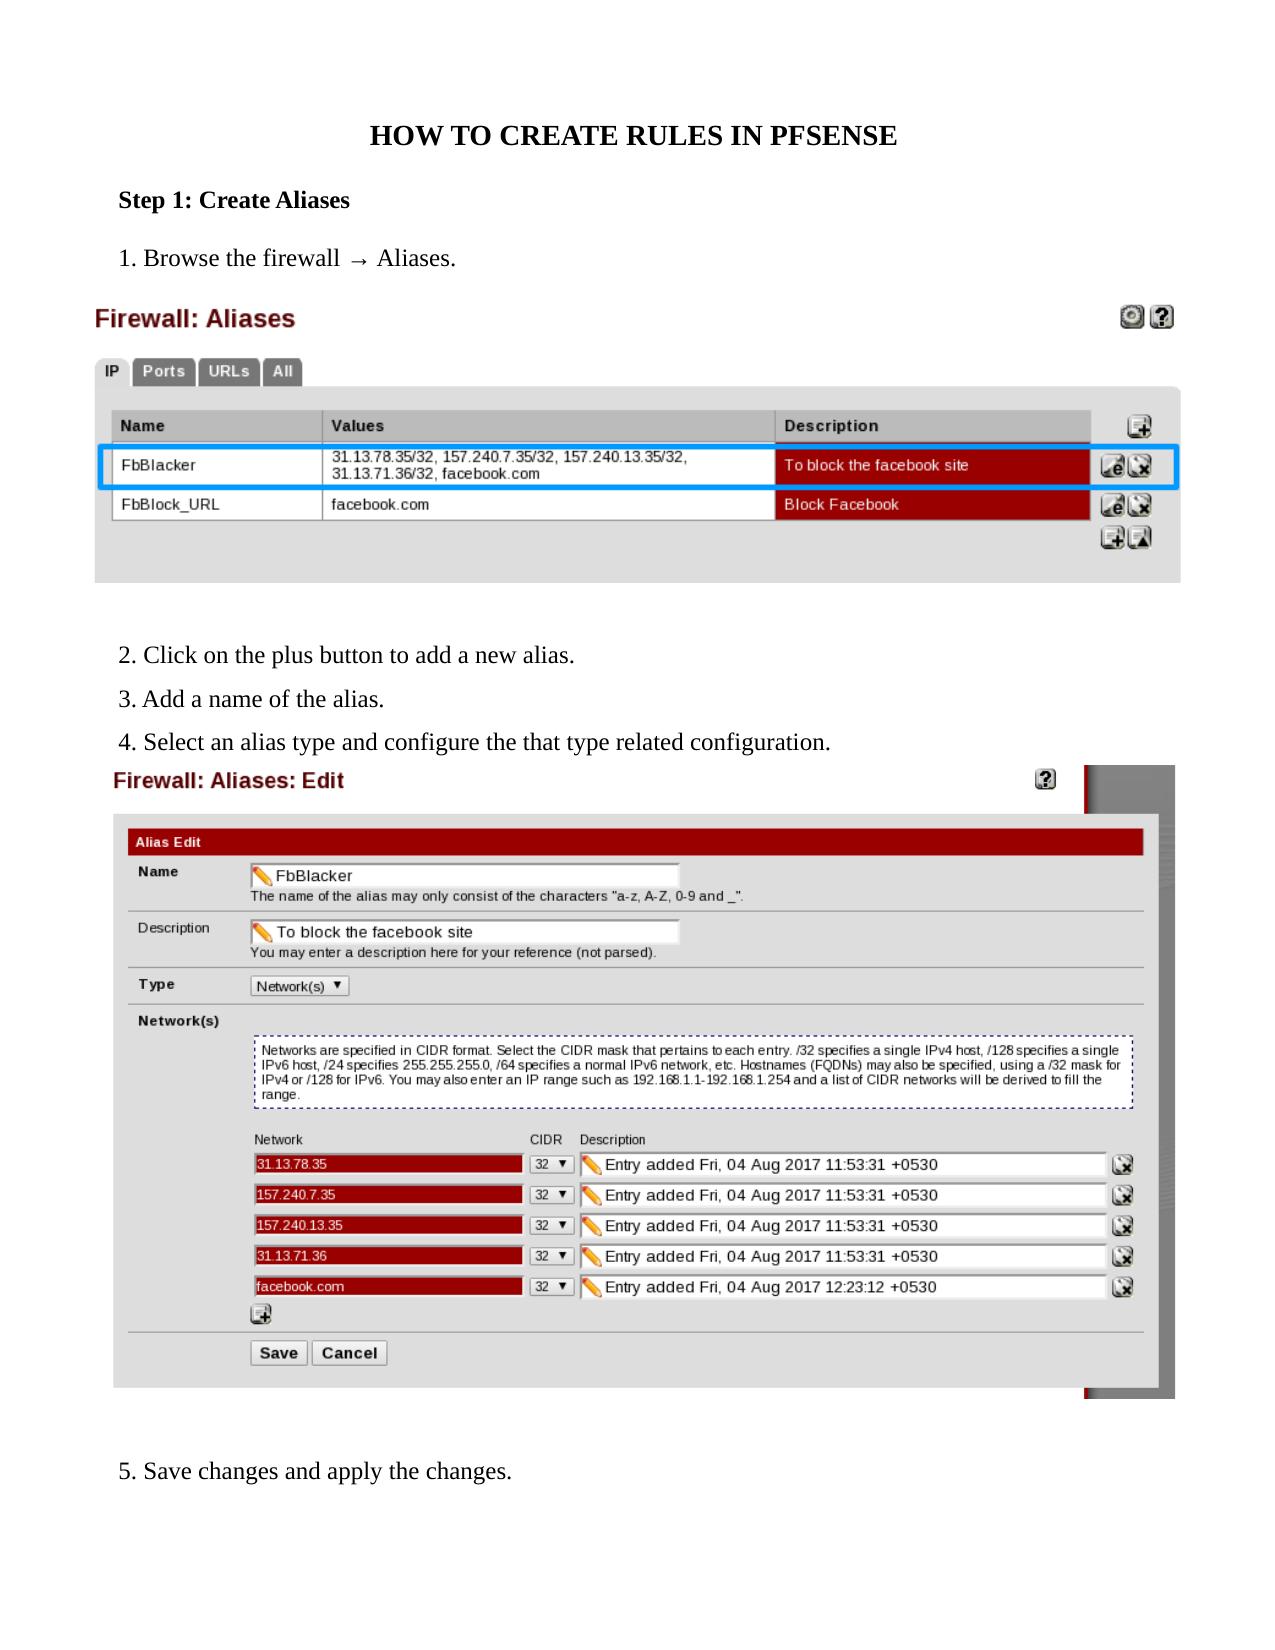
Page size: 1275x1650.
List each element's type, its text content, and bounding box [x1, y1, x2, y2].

text Step 1: Create Aliases [118, 185, 1157, 214]
text 4. Select an alias type and configure the that type related configuration. [118, 727, 1157, 756]
text 3. Add a name of the alias. [118, 684, 1157, 712]
text 5. Save changes and apply the changes. [118, 1456, 1157, 1485]
text 1. Browse the firewall → Aliases. [118, 243, 1157, 271]
picture [100, 765, 1175, 1399]
text 2. Click on the plus button to add a new alias. [118, 641, 1157, 669]
text HOW TO CREATE RULES IN PFSENSE [118, 118, 1157, 152]
picture [81, 298, 1194, 583]
